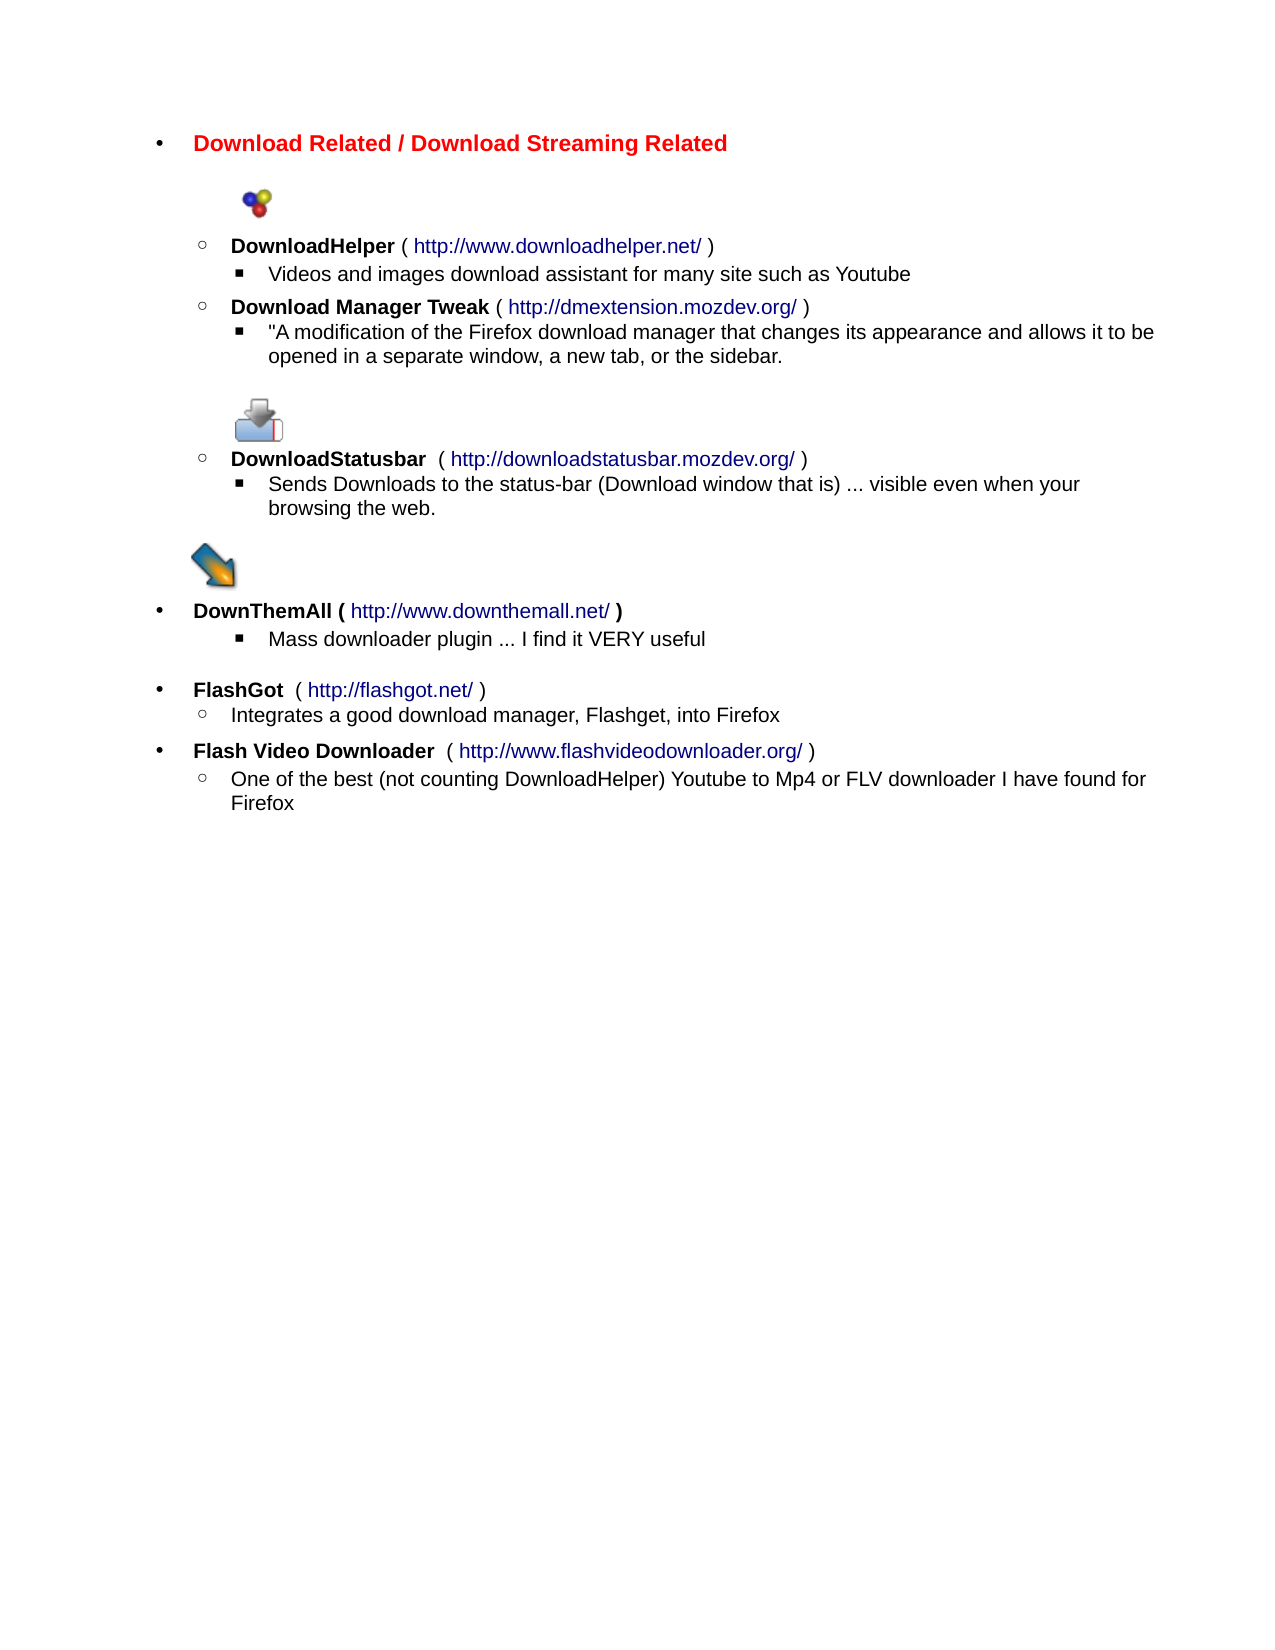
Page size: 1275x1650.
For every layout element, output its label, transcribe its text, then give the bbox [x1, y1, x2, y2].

list Download Manager Tweak ( http://dmextension.mozdev.org/ ) [193, 295, 1157, 319]
picture [234, 179, 283, 228]
list Videos and images download assistant for many site such as Youtube [231, 262, 1157, 286]
list DownloadHelper ( http://www.downloadhelper.net/ ) [193, 234, 1157, 259]
list FlashGot ( http://flashgot.net/ ) [156, 678, 1157, 702]
list Flash Video Downloader ( http://www.flashvideodownloader.org/ ) [156, 739, 1157, 763]
picture [235, 396, 284, 445]
list "A modification of the Firefox download manager that changes its appearance and allows it to be opened in a separate window, a new tab, or the sidebar. [231, 319, 1157, 368]
list DownloadStatusbar ( http://downloadstatusbar.mozdev.org/ ) [193, 447, 1157, 472]
picture [190, 542, 239, 591]
list Mass downloader plugin ... I find it VERY useful [231, 627, 1157, 651]
list DownThemAll ( http://www.downthemall.net/ ) [156, 599, 1157, 623]
list Sends Downloads to the status-bar (Download window that is) ... visible even when your browsing the web. [231, 472, 1157, 520]
list One of the best (not counting DownloadHelper) Youtube to Mp4 or FLV downloader I have found for Firefox [193, 766, 1157, 815]
list Integrates a good download manager, Flashget, into Firefox [193, 702, 1157, 727]
list Download Related / Download Streaming Related [156, 130, 1157, 156]
